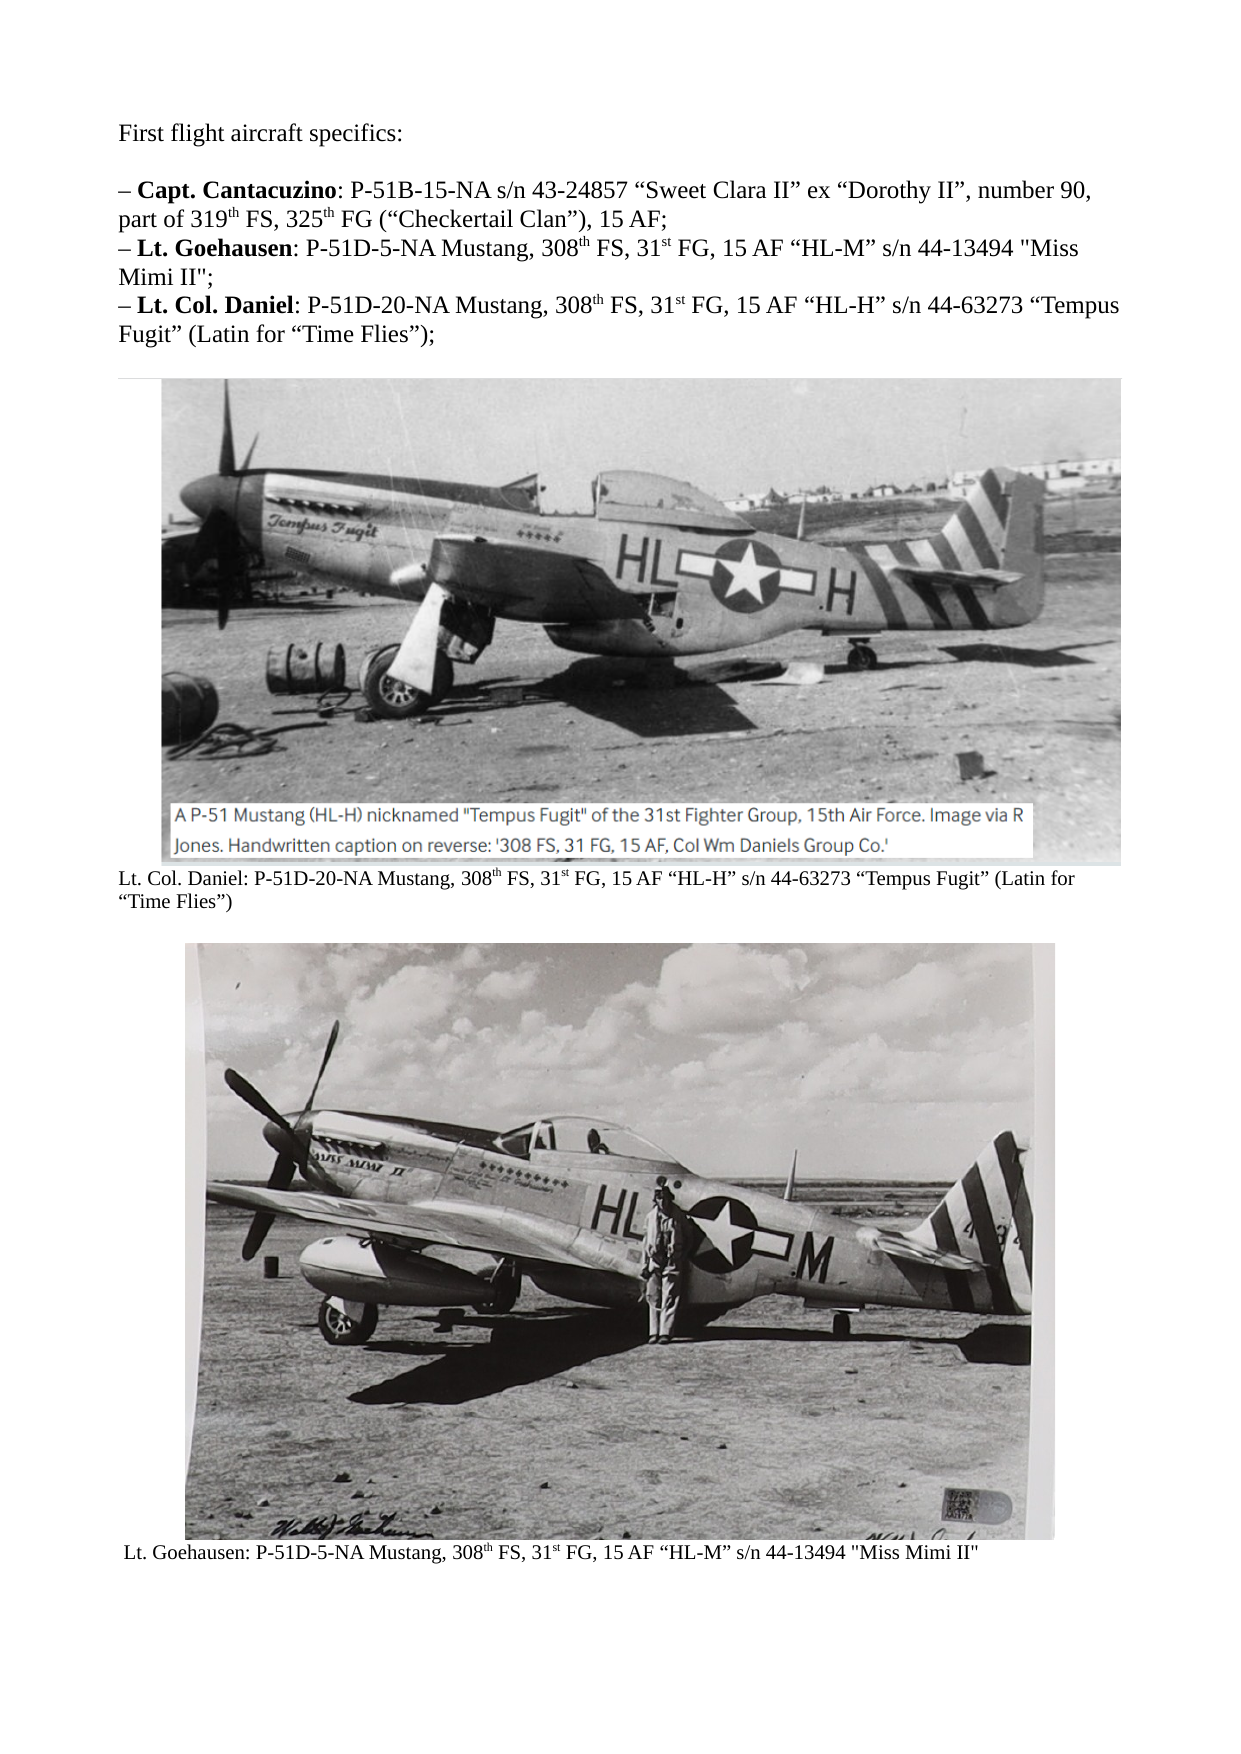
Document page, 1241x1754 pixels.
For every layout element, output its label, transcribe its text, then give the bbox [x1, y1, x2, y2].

picture [185, 943, 1056, 1540]
picture [118, 377, 1123, 866]
text Lt. Col. Daniel: P-51D-20-NA Mustang, 308th FS, 31st FG, 15 AF “HL-H” s/n 44-63273 “Tempus Fugit” (Latin for “Time Flies”) [118, 866, 1122, 913]
text First flight aircraft specifics: – Capt. Cantacuzino: P-51B-15-NA s/n 43-24857 “Sweet Clara II” ex “Dorothy II”, number 90, part of 319th FS, 325th FG (“Checkertail Clan”), 15 AF; – Lt. Goehausen: P-51D-5-NA Mustang, 308th FS, 31st FG, 15 AF “HL-M” s/n 44-13494 "Miss Mimi II"; – Lt. Col. Daniel: P-51D-20-NA Mustang, 308th FS, 31st FG, 15 AF “HL-H” s/n 44-63273 “Tempus Fugit” (Latin for “Time Flies”); [118, 118, 1122, 348]
text Lt. Goehausen: P-51D-5-NA Mustang, 308th FS, 31st FG, 15 AF “HL-M” s/n 44-13494 "Miss Mimi II" [118, 943, 1122, 1564]
